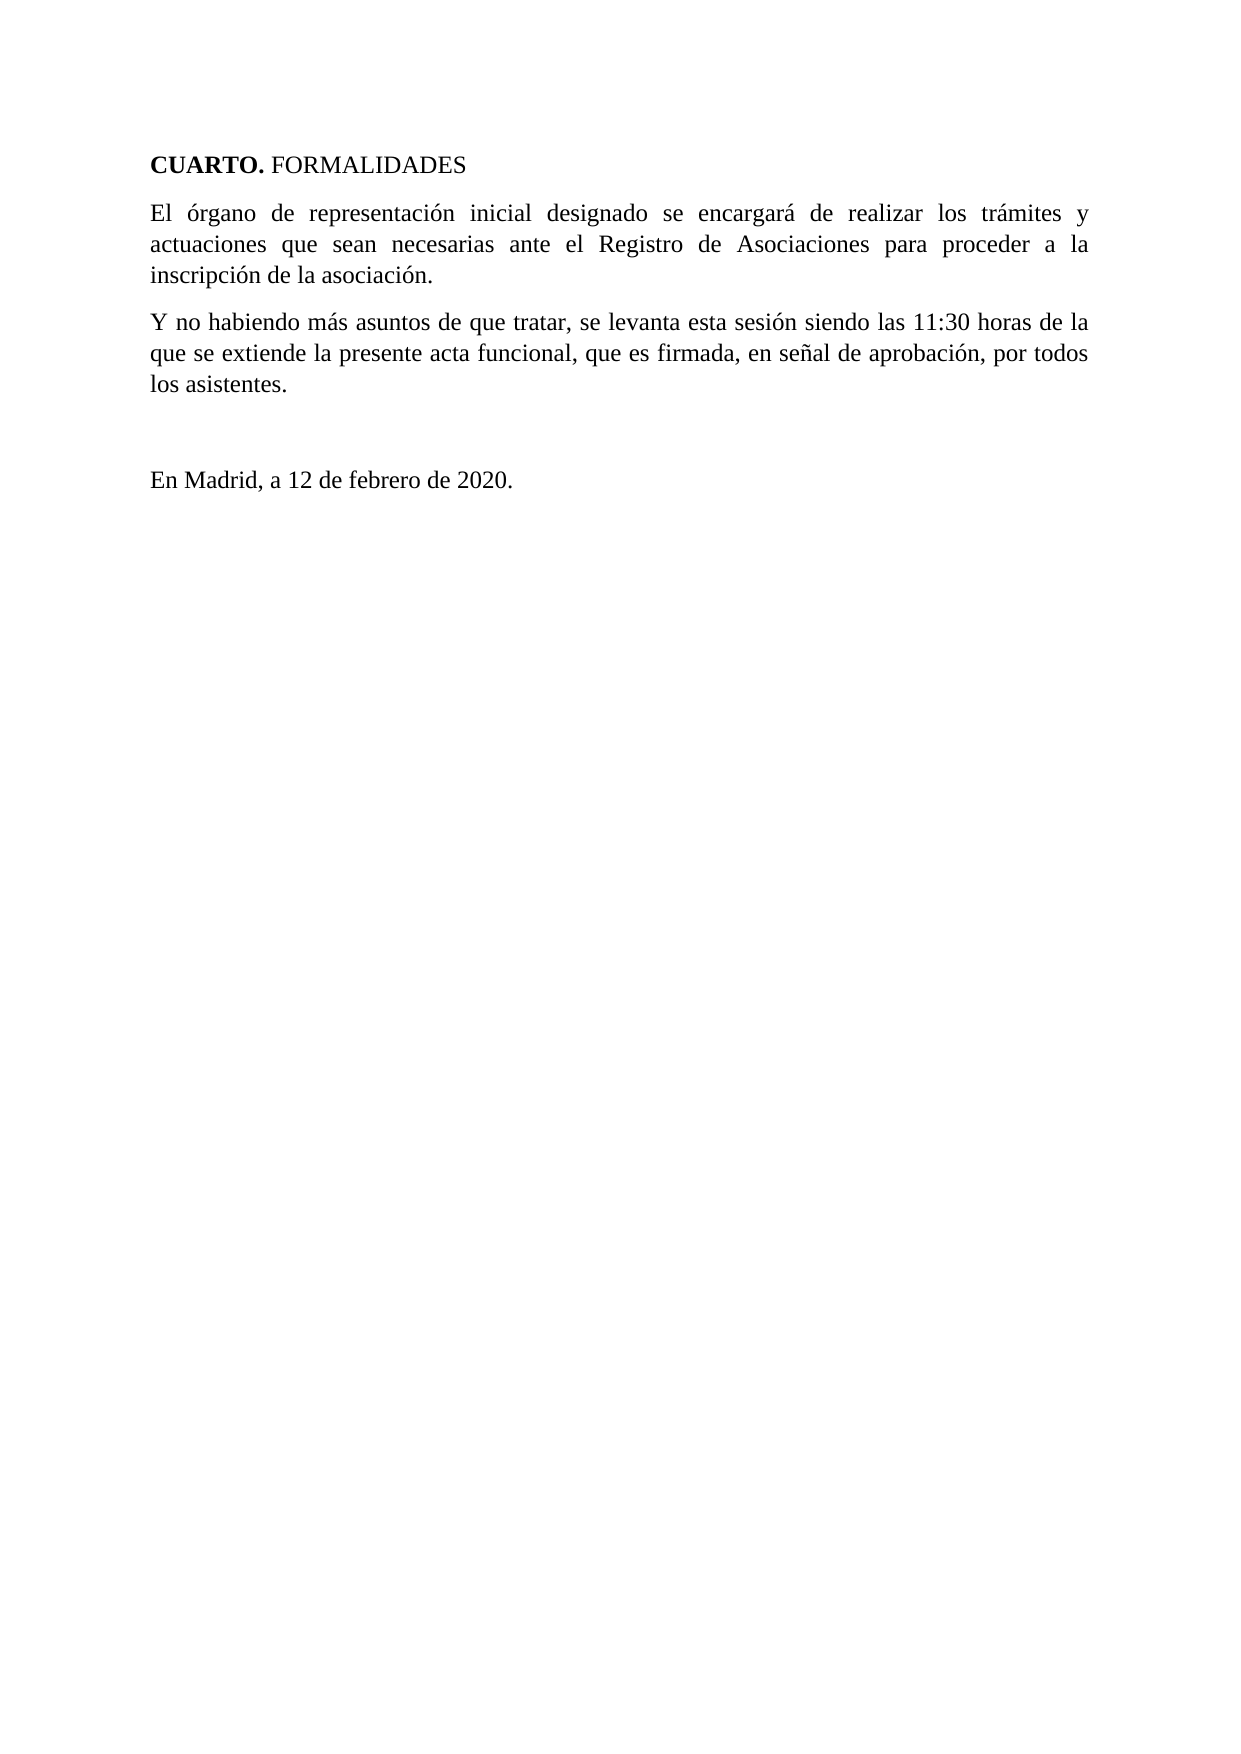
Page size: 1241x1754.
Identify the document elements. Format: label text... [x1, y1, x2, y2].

text En Madrid, a 12 de febrero de 2020. [150, 465, 1090, 494]
text CUARTO. FORMALIDADES [150, 150, 1090, 179]
text Y no habiendo más asuntos de que tratar, se levanta esta sesión siendo las 11:30 horas de la que se extiende la presente acta funcional, que es firmada, en señal de aprobación, por todos los asistentes. [150, 307, 1090, 398]
text El órgano de representación inicial designado se encargará de realizar los trámites y actuaciones que sean necesarias ante el Registro de Asociaciones para proceder a la inscripción de la asociación. [150, 198, 1090, 288]
